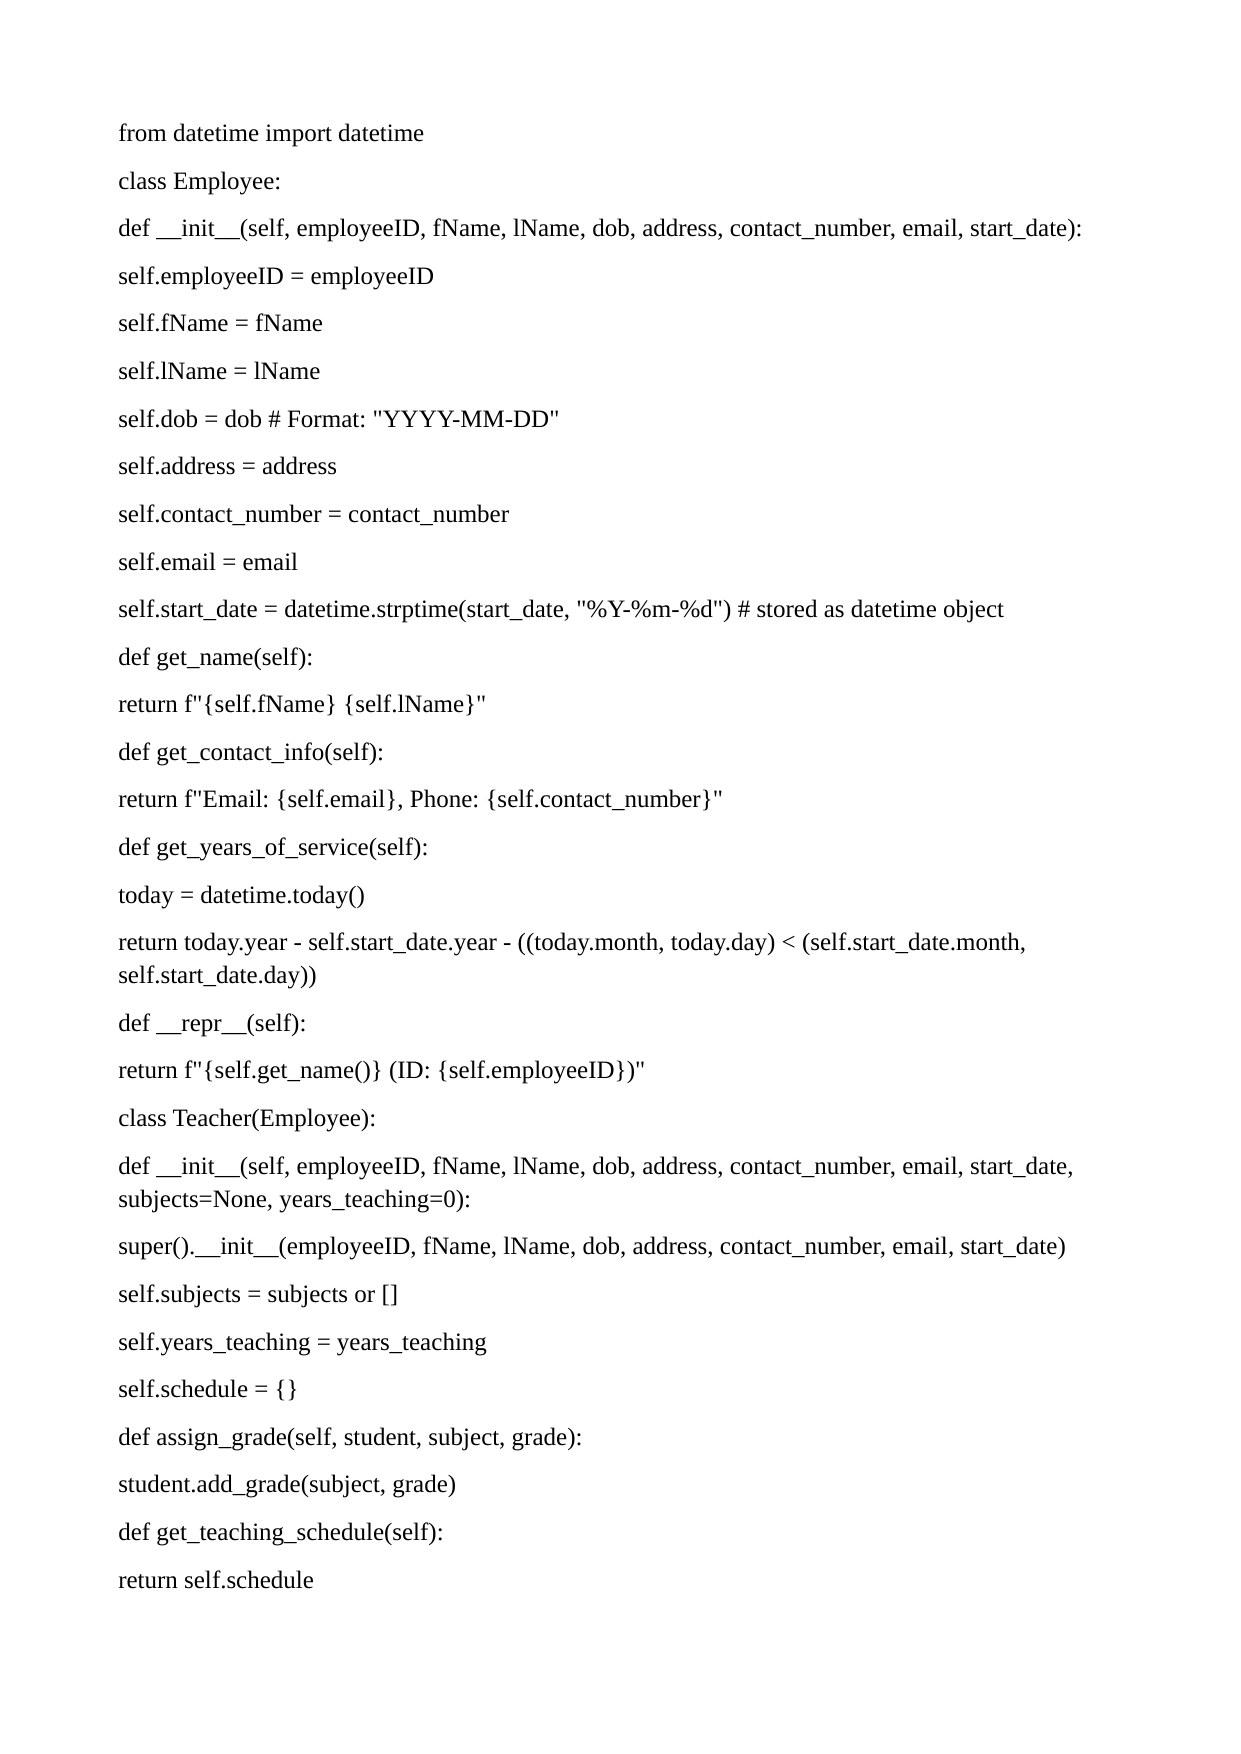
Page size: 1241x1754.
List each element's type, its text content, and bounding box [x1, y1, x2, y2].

text def get_teaching_schedule(self): [118, 1517, 1122, 1546]
text return f"Email: {self.email}, Phone: {self.contact_number}" [118, 784, 1122, 813]
text self.years_teaching = years_teaching [118, 1327, 1122, 1355]
text def get_name(self): [118, 642, 1122, 671]
text return f"{self.get_name()} (ID: {self.employeeID})" [118, 1056, 1122, 1084]
text student.add_grade(subject, grade) [118, 1469, 1122, 1498]
text self.start_date = datetime.strptime(start_date, "%Y-%m-%d") # stored as datetime object [118, 594, 1122, 623]
text class Employee: [118, 166, 1122, 194]
text return today.year - self.start_date.year - ((today.month, today.day) < (self.start_date.month, self.start_date.day)) [118, 927, 1122, 989]
text return self.schedule [118, 1565, 1122, 1593]
text from datetime import datetime [118, 118, 1122, 147]
text def get_contact_info(self): [118, 737, 1122, 766]
text self.contact_number = contact_number [118, 499, 1122, 528]
text def __repr__(self): [118, 1008, 1122, 1037]
text self.email = email [118, 547, 1122, 575]
text self.subjects = subjects or [] [118, 1279, 1122, 1308]
text self.schedule = {} [118, 1374, 1122, 1403]
text today = datetime.today() [118, 880, 1122, 908]
text def __init__(self, employeeID, fName, lName, dob, address, contact_number, email, start_date): [118, 213, 1122, 242]
text return f"{self.fName} {self.lName}" [118, 689, 1122, 718]
text super().__init__(employeeID, fName, lName, dob, address, contact_number, email, start_date) [118, 1231, 1122, 1260]
text class Teacher(Employee): [118, 1103, 1122, 1132]
text def get_years_of_service(self): [118, 832, 1122, 861]
text self.dob = dob # Format: "YYYY-MM-DD" [118, 404, 1122, 432]
text self.address = address [118, 451, 1122, 480]
text self.employeeID = employeeID [118, 261, 1122, 290]
text self.lName = lName [118, 356, 1122, 385]
text def __init__(self, employeeID, fName, lName, dob, address, contact_number, email, start_date, subjects=None, years_teaching=0): [118, 1151, 1122, 1213]
text self.fName = fName [118, 308, 1122, 337]
text def assign_grade(self, student, subject, grade): [118, 1422, 1122, 1451]
